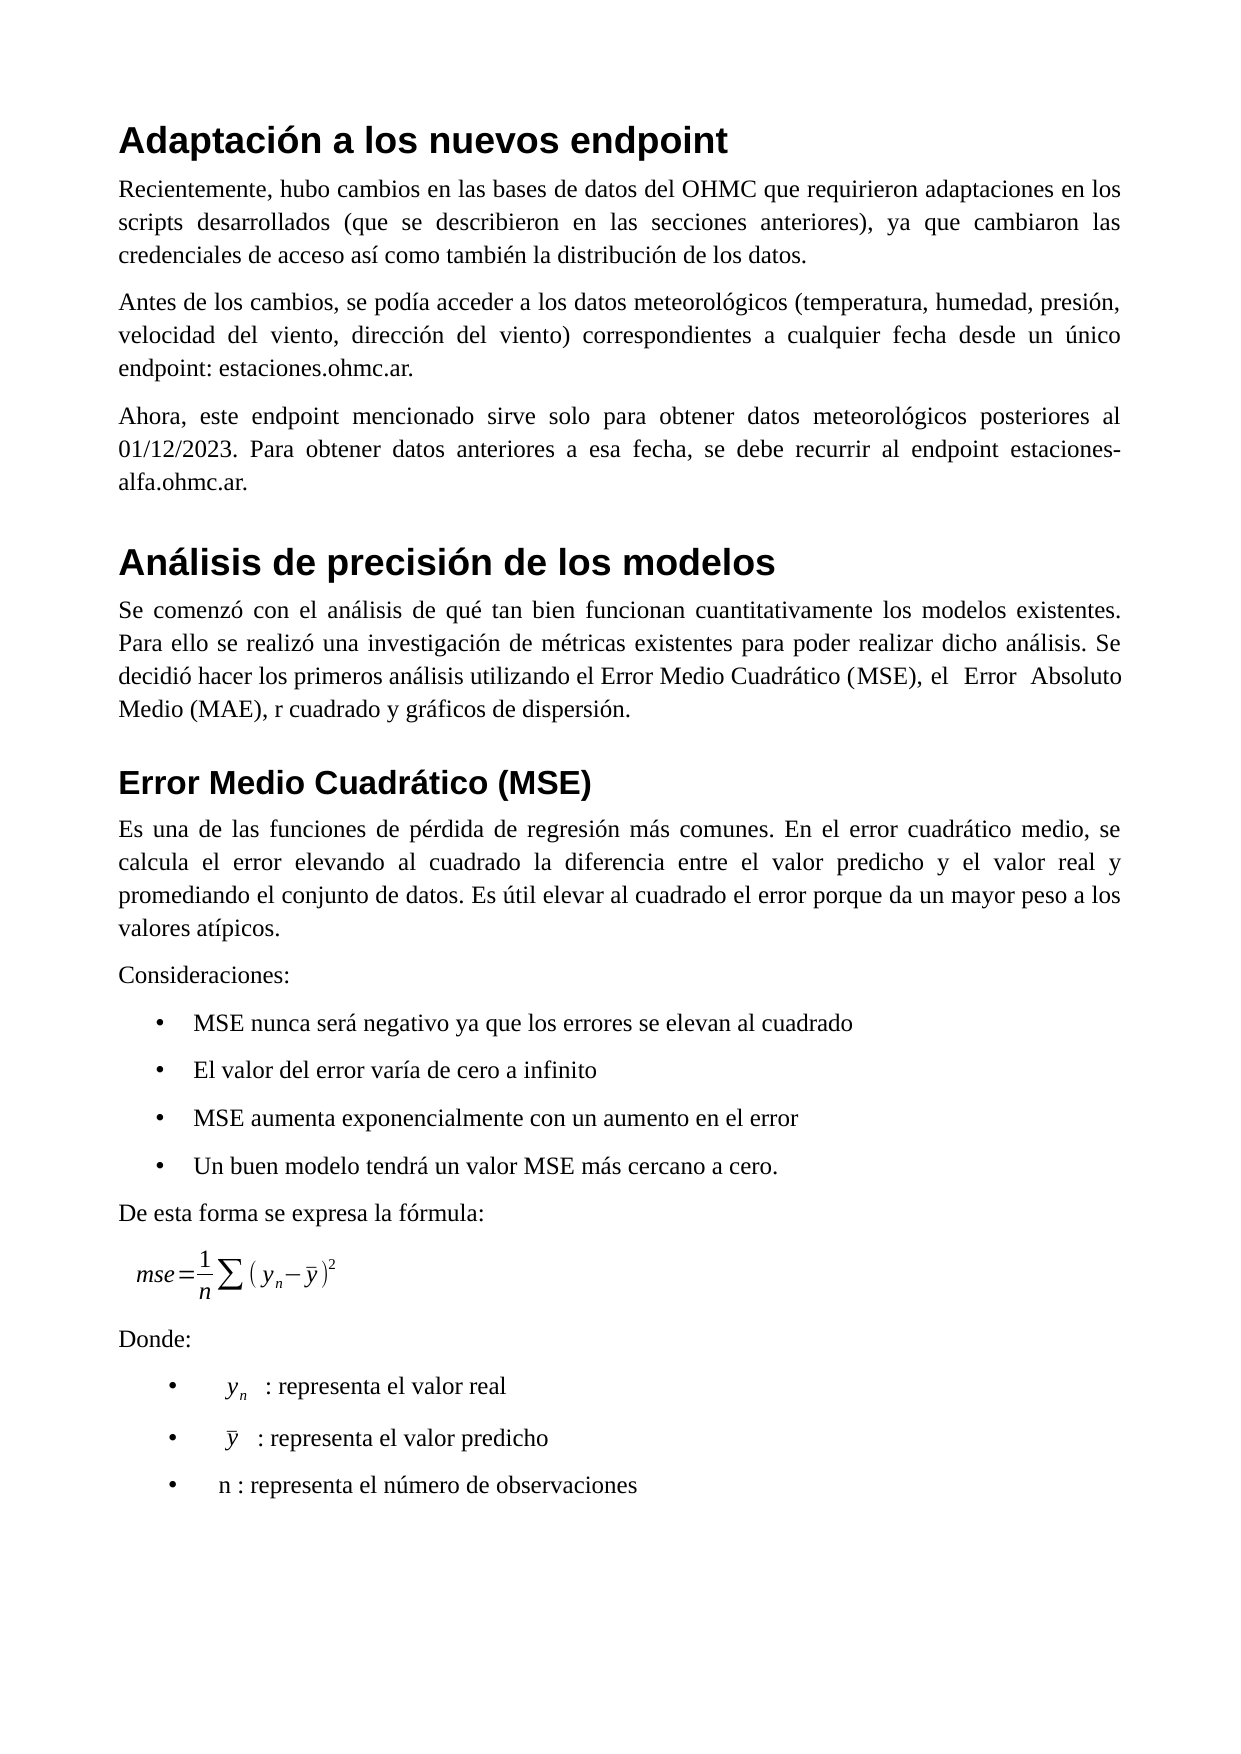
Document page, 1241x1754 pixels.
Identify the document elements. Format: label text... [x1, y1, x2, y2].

list n : representa el número de observaciones [168, 1470, 1122, 1499]
text Se comenzó con el análisis de qué tan bien funcionan cuantitativamente los modelos existentes. Para ello se realizó una investigación de métricas existentes para poder realizar dicho análisis. Se decidió hacer los primeros análisis utilizando el Error Medio Cuadrático ( MSE), el Error Absoluto Medio (MAE), r cuadrado y gráficos de dispersión. [118, 595, 1122, 723]
list : representa el valor predicho [168, 1423, 1122, 1451]
text Donde: [118, 1324, 1122, 1353]
text Recientemente, hubo cambios en las bases de datos del OHMC que requirieron adaptaciones en los scripts desarrollados (que se describieron en las secciones anteriores), ya que cambiaron las credenciales de acceso así como también la distribución de los datos. [118, 174, 1122, 268]
text Es una de las funciones de pérdida de regresión más comunes. En el error cuadrático medio, se calcula el error elevando al cuadrado la diferencia entre el valor predicho y el valor real y promediando el conjunto de datos. Es útil elevar al cuadrado el error porque da un mayor peso a los valores atípicos. [118, 814, 1122, 942]
list : representa el valor real [168, 1371, 1122, 1404]
subtitle Análisis de precisión de los modelos [118, 540, 1122, 583]
list El valor del error varía de cero a infinito [156, 1056, 1122, 1084]
text De esta forma se expresa la fórmula: [118, 1198, 1122, 1227]
text Ahora, este endpoint mencionado sirve solo para obtener datos meteorológicos posteriores al 01/12/2023. Para obtener datos anteriores a esa fecha, se debe recurrir al endpoint estaciones-alfa.ohmc.ar. [118, 401, 1122, 496]
list Un buen modelo tendrá un valor MSE más cercano a cero. [156, 1151, 1122, 1179]
subtitle Error Medio Cuadrático (MSE) [118, 763, 1122, 801]
subtitle Adaptación a los nuevos endpoint [118, 118, 1122, 161]
list MSE aumenta exponencialmente con un aumento en el error [156, 1103, 1122, 1132]
text Consideraciones: [118, 960, 1122, 989]
list MSE nunca será negativo ya que los errores se elevan al cuadrado [156, 1008, 1122, 1037]
text Antes de los cambios, se podía acceder a los datos meteorológicos (temperatura, humedad, presión, velocidad del viento, dirección del viento) correspondientes a cualquier fecha desde un único endpoint: estaciones.ohmc.ar. [118, 287, 1122, 382]
